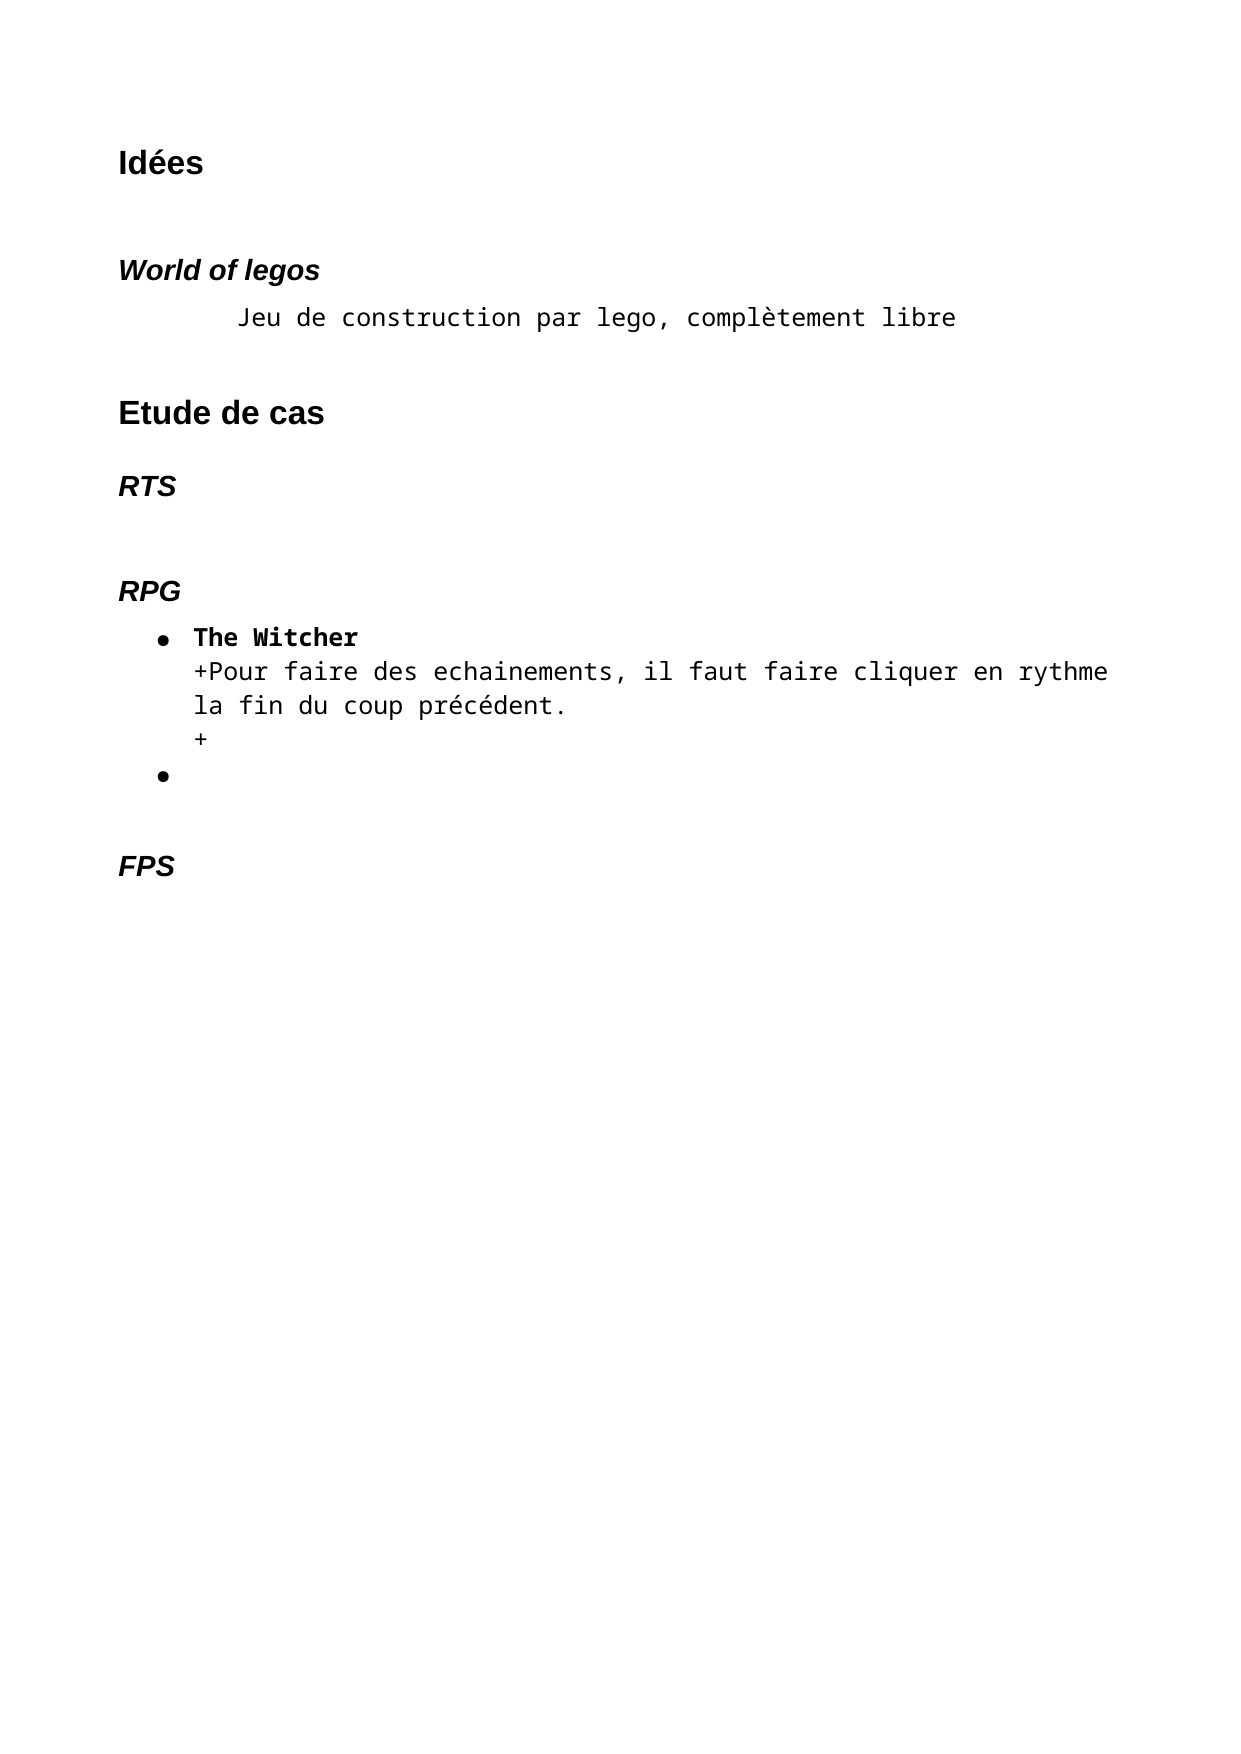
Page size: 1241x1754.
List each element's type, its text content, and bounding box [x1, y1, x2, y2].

text Jeu de construction par lego, complètement libre [118, 299, 1122, 333]
subtitle RTS [118, 469, 1122, 502]
subtitle Idées [118, 143, 1122, 182]
subtitle Etude de cas [118, 392, 1122, 431]
list The Witcher +Pour faire des echainements, il faut faire cliquer en rythme la fin du coup précédent. [156, 620, 1122, 722]
subtitle RPG [118, 574, 1122, 607]
list + [156, 722, 1122, 756]
subtitle World of legos [118, 253, 1122, 287]
subtitle FPS [118, 849, 1122, 883]
